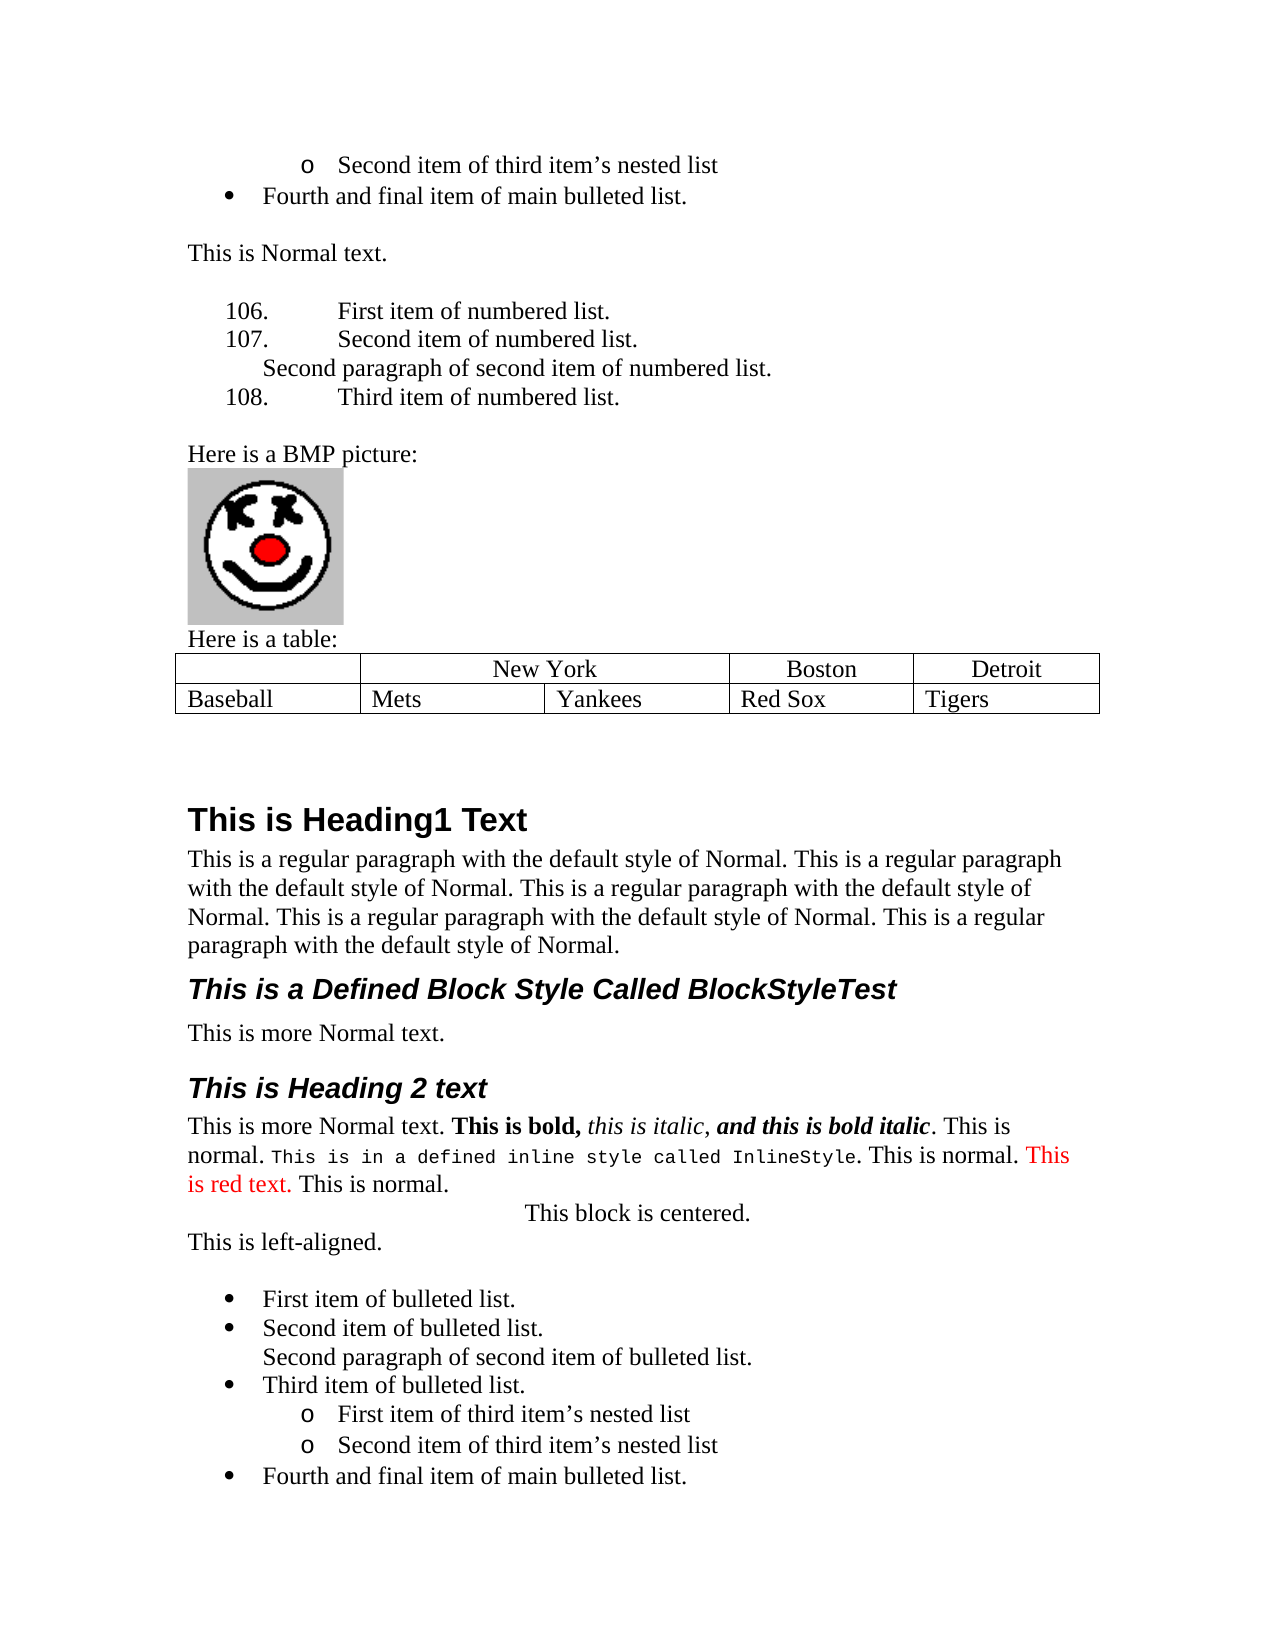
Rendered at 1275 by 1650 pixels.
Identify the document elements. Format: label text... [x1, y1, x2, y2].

text Second paragraph of second item of bulleted list. [262, 1342, 1087, 1370]
text This is Normal text. [187, 238, 1087, 267]
list Fourth and final item of main bulleted list. [225, 181, 1087, 209]
text This is a Defined Block Style Called BlockStyleTest [187, 972, 1087, 1005]
picture [187, 468, 344, 625]
table_cell Yankees [545, 684, 729, 713]
list Second item of bulleted list. [225, 1313, 1087, 1342]
subtitle This is Heading 2 text [187, 1072, 1087, 1105]
list Second item of third item’s nested list [300, 150, 1087, 181]
text Here is a table: [187, 624, 1087, 653]
subtitle This is Heading1 Text [187, 799, 1087, 838]
text This is more Normal text. This is bold, this is italic, and this is bold italic. This is normal. This is in a defined inline style called InlineStyle. This is normal. This is red text. This is normal. [187, 1111, 1087, 1198]
table_header New York [361, 654, 729, 683]
text This is more Normal text. [187, 1018, 1087, 1047]
table_header [176, 654, 360, 683]
list First item of third item’s nested list [300, 1399, 1087, 1430]
text This block is centered. [187, 1198, 1087, 1227]
table_header Detroit [914, 654, 1099, 683]
list Second item of third item’s nested list [300, 1430, 1087, 1461]
list Second item of numbered list. [225, 324, 1087, 353]
text This is left-aligned. [187, 1227, 1087, 1255]
table_cell Mets [361, 684, 544, 713]
list First item of bulleted list. [225, 1284, 1087, 1313]
list Third item of numbered list. [225, 382, 1087, 411]
text This is a regular paragraph with the default style of Normal. This is a regular paragraph with the default style of Normal. This is a regular paragraph with the default style of Normal. This is a regular paragraph with the default style of Normal. This is a regular paragraph with the default style of Normal. [187, 844, 1087, 959]
list First item of numbered list. [225, 296, 1087, 324]
table_cell Baseball [176, 684, 360, 713]
table_header Boston [730, 654, 913, 683]
list Fourth and final item of main bulleted list. [225, 1461, 1087, 1489]
text Second paragraph of second item of numbered list. [262, 353, 1087, 382]
text Here is a BMP picture: [187, 439, 1087, 468]
list Third item of bulleted list. [225, 1370, 1087, 1399]
table_cell Red Sox [730, 684, 913, 713]
table_cell Tigers [914, 684, 1099, 713]
